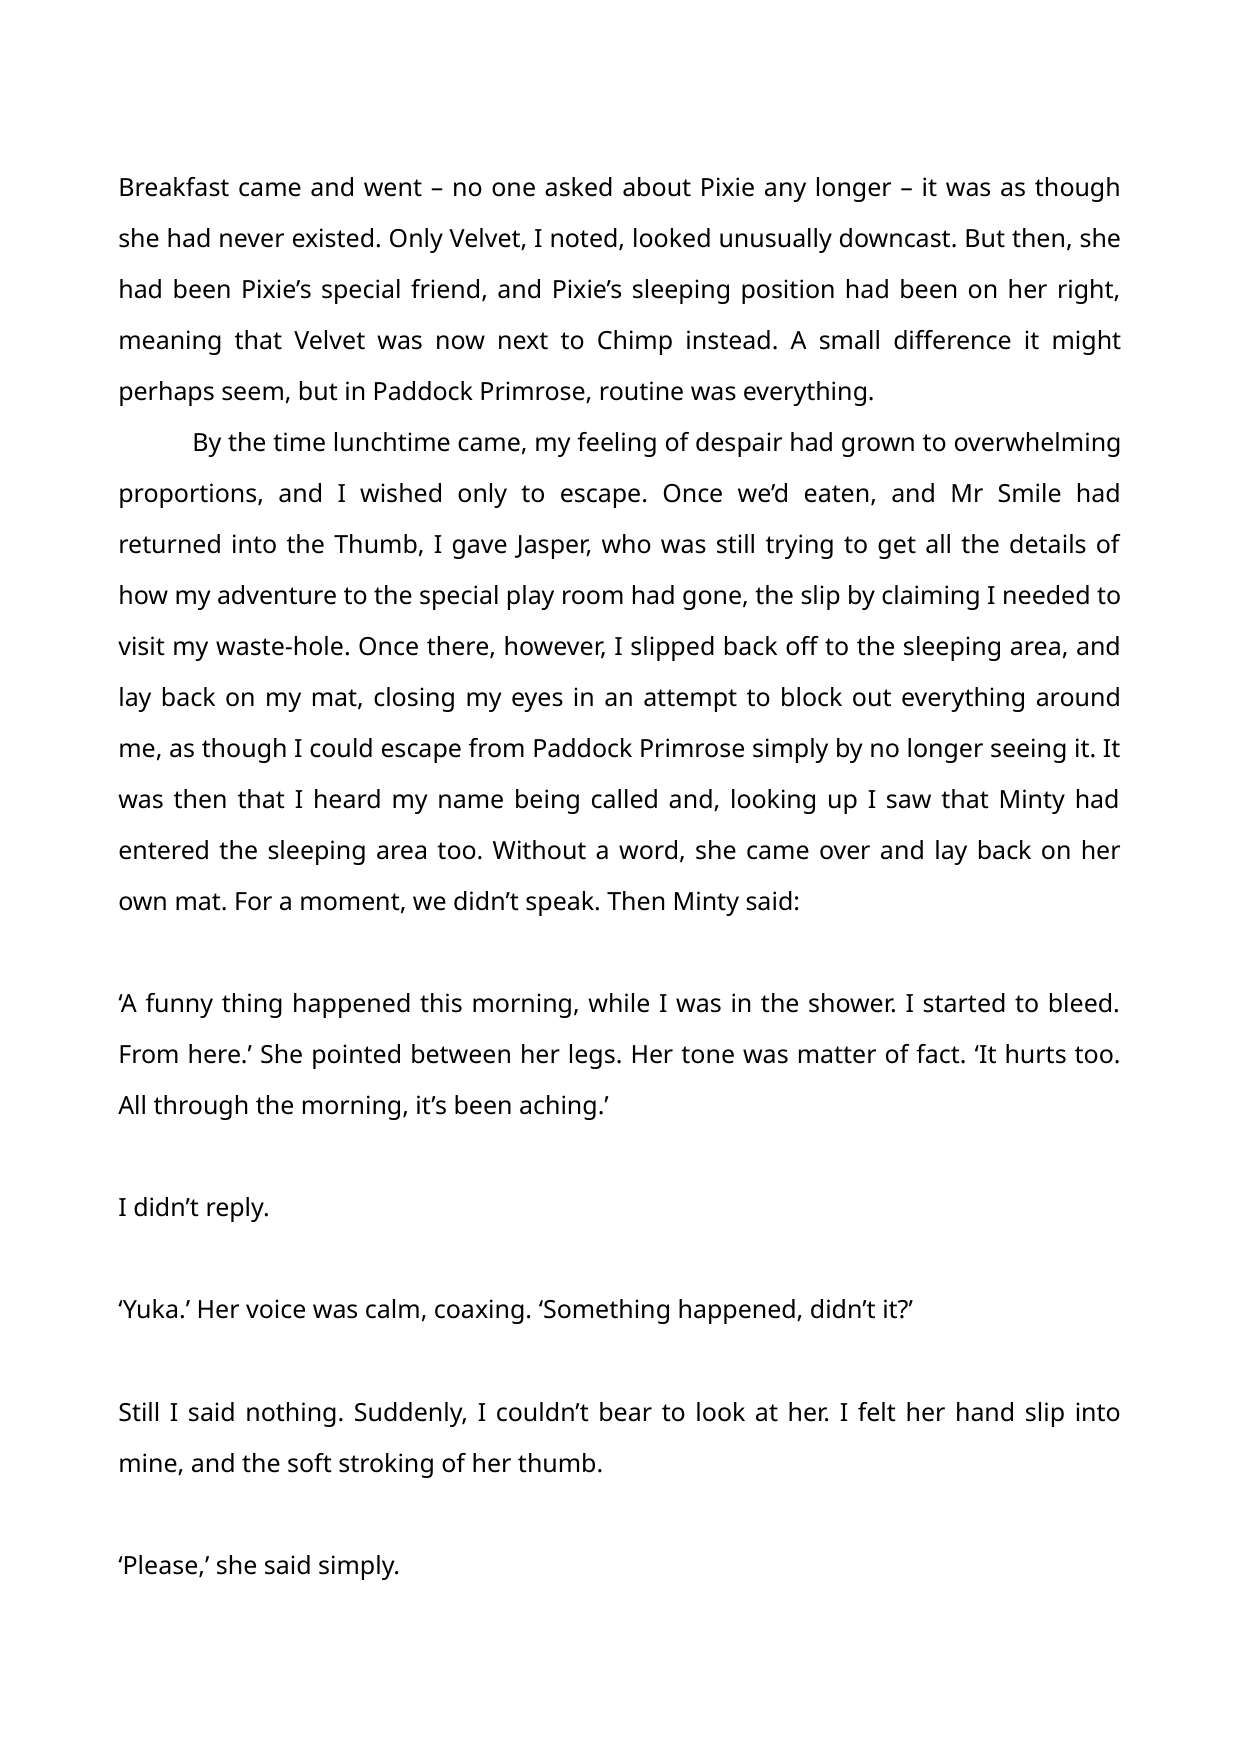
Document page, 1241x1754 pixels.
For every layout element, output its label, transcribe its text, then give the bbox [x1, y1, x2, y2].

text ‘Please,’ she said simply. [118, 1547, 1122, 1581]
text Still I said nothing. Suddenly, I couldn’t bear to look at her. I felt her hand slip into mine, and the soft stroking of her thumb. [118, 1394, 1122, 1479]
text ‘Yuka.’ Her voice was calm, coaxing. ‘Something happened, didn’t it?’ [118, 1292, 1122, 1326]
text I didn’t reply. [118, 1190, 1122, 1224]
text Breakfast came and went – no one asked about Pixie any longer – it was as though she had never existed. Only Velvet, I noted, looked unusually downcast. But then, she had been Pixie’s special friend, and Pixie’s sleeping position had been on her right, meaning that Velvet was now next to Chimp instead. A small difference it might perhaps seem, but in Paddock Primrose, routine was everything. [118, 169, 1122, 407]
text ‘A funny thing happened this morning, while I was in the shower. I started to bleed. From here.’ She pointed between her legs. Her tone was matter of fact. ‘It hurts too. All through the morning, it’s been aching.’ [118, 986, 1122, 1122]
text By the time lunchtime came, my feeling of despair had grown to overwhelming proportions, and I wished only to escape. Once we’d eaten, and Mr Smile had returned into the Thumb, I gave Jasper, who was still trying to get all the details of how my adventure to the special play room had gone, the slip by claiming I needed to visit my waste-hole. Once there, however, I slipped back off to the sleeping area, and lay back on my mat, closing my eyes in an attempt to block out everything around me, as though I could escape from Paddock Primrose simply by no longer seeing it. It was then that I heard my name being called and, looking up I saw that Minty had entered the sleeping area too. Without a word, she came over and lay back on her own mat. For a moment, we didn’t speak. Then Minty said: [118, 424, 1122, 918]
